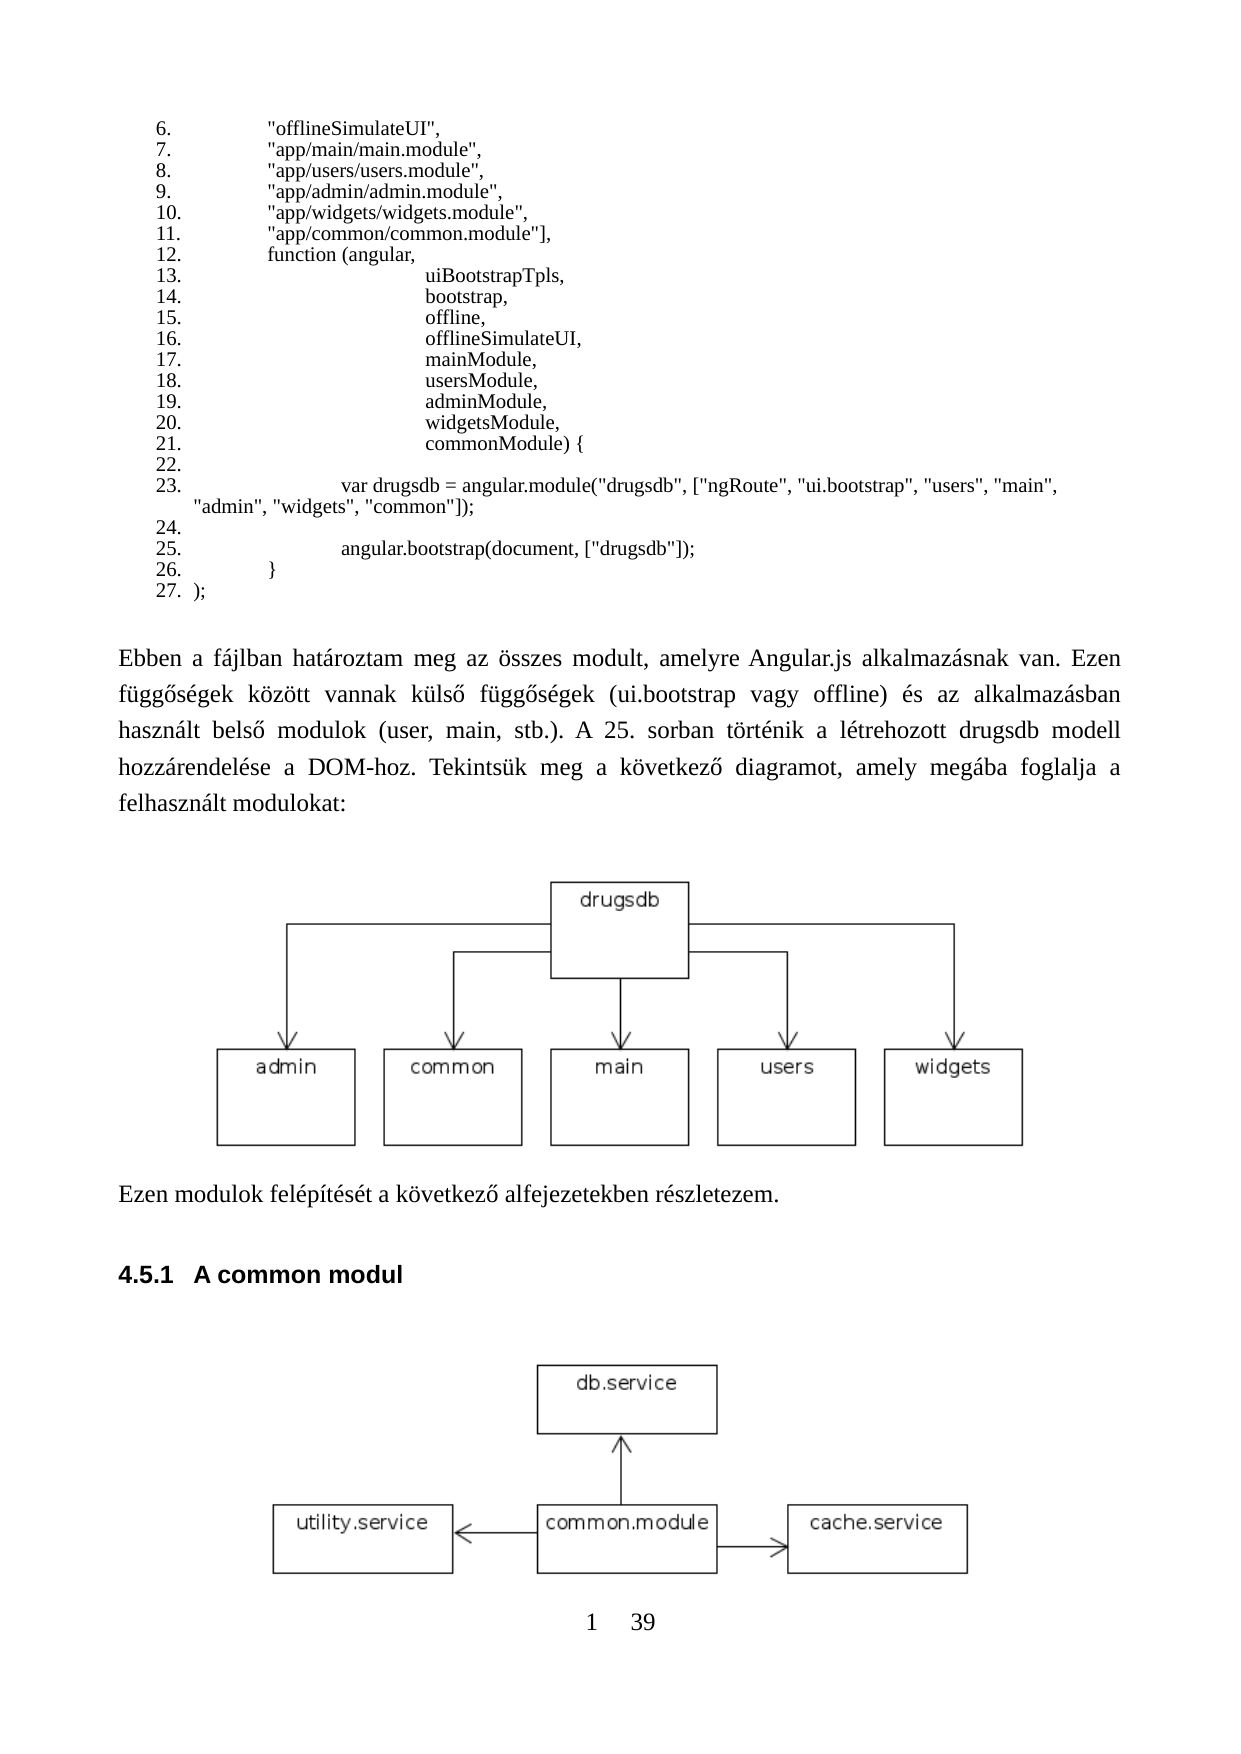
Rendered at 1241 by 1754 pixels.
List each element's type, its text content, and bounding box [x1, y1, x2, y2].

subtitle offline, [156, 307, 1122, 328]
subtitle usersModule, [156, 371, 1122, 392]
subtitle offlineSimulateUI, [156, 328, 1122, 349]
subtitle mainModule, [156, 349, 1122, 371]
subtitle uiBootstrapTpls, [156, 265, 1122, 286]
subtitle Ezen modulok felépítését a következő alfejezetekben részletezem. [118, 854, 1122, 1210]
subtitle var drugsdb = angular.module("drugsdb", ["ngRoute", "ui.bootstrap", "users", "main", "admin", "widgets", "common"]); [156, 476, 1122, 518]
subtitle ); [156, 581, 1122, 602]
subtitle A common modul [118, 1261, 1122, 1289]
subtitle widgetsModule, [156, 413, 1122, 434]
subtitle angular.bootstrap(document, ["drugsdb"]); [156, 539, 1122, 560]
subtitle } [156, 560, 1122, 581]
subtitle commonModule) { [156, 434, 1122, 455]
subtitle "app/common/common.module"], [156, 223, 1122, 244]
subtitle "app/main/main.module", [156, 139, 1122, 160]
subtitle "app/users/users.module", [156, 160, 1122, 181]
picture [245, 1337, 996, 1602]
subtitle adminModule, [156, 392, 1122, 413]
subtitle Ebben a fájlban határoztam meg az összes modult, amelyre Angular.js alkalmazásnak van. Ezen függőségek között vannak külső függőségek (ui.bootstrap vagy offline) és az alkalmazásban használt belső modulok (user, main, stb.). A 25. sorban történik a létrehozott drugsdb modell hozzárendelése a DOM-hoz. Tekintsük meg a következő diagramot, amely megába foglalja a felhasznált modulokat: [118, 638, 1122, 818]
picture [189, 854, 1051, 1174]
subtitle "app/widgets/widgets.module", [156, 202, 1122, 223]
subtitle function (angular, [156, 244, 1122, 265]
subtitle "app/admin/admin.module", [156, 181, 1122, 202]
subtitle bootstrap, [156, 286, 1122, 307]
subtitle "offlineSimulateUI", [156, 118, 1122, 139]
